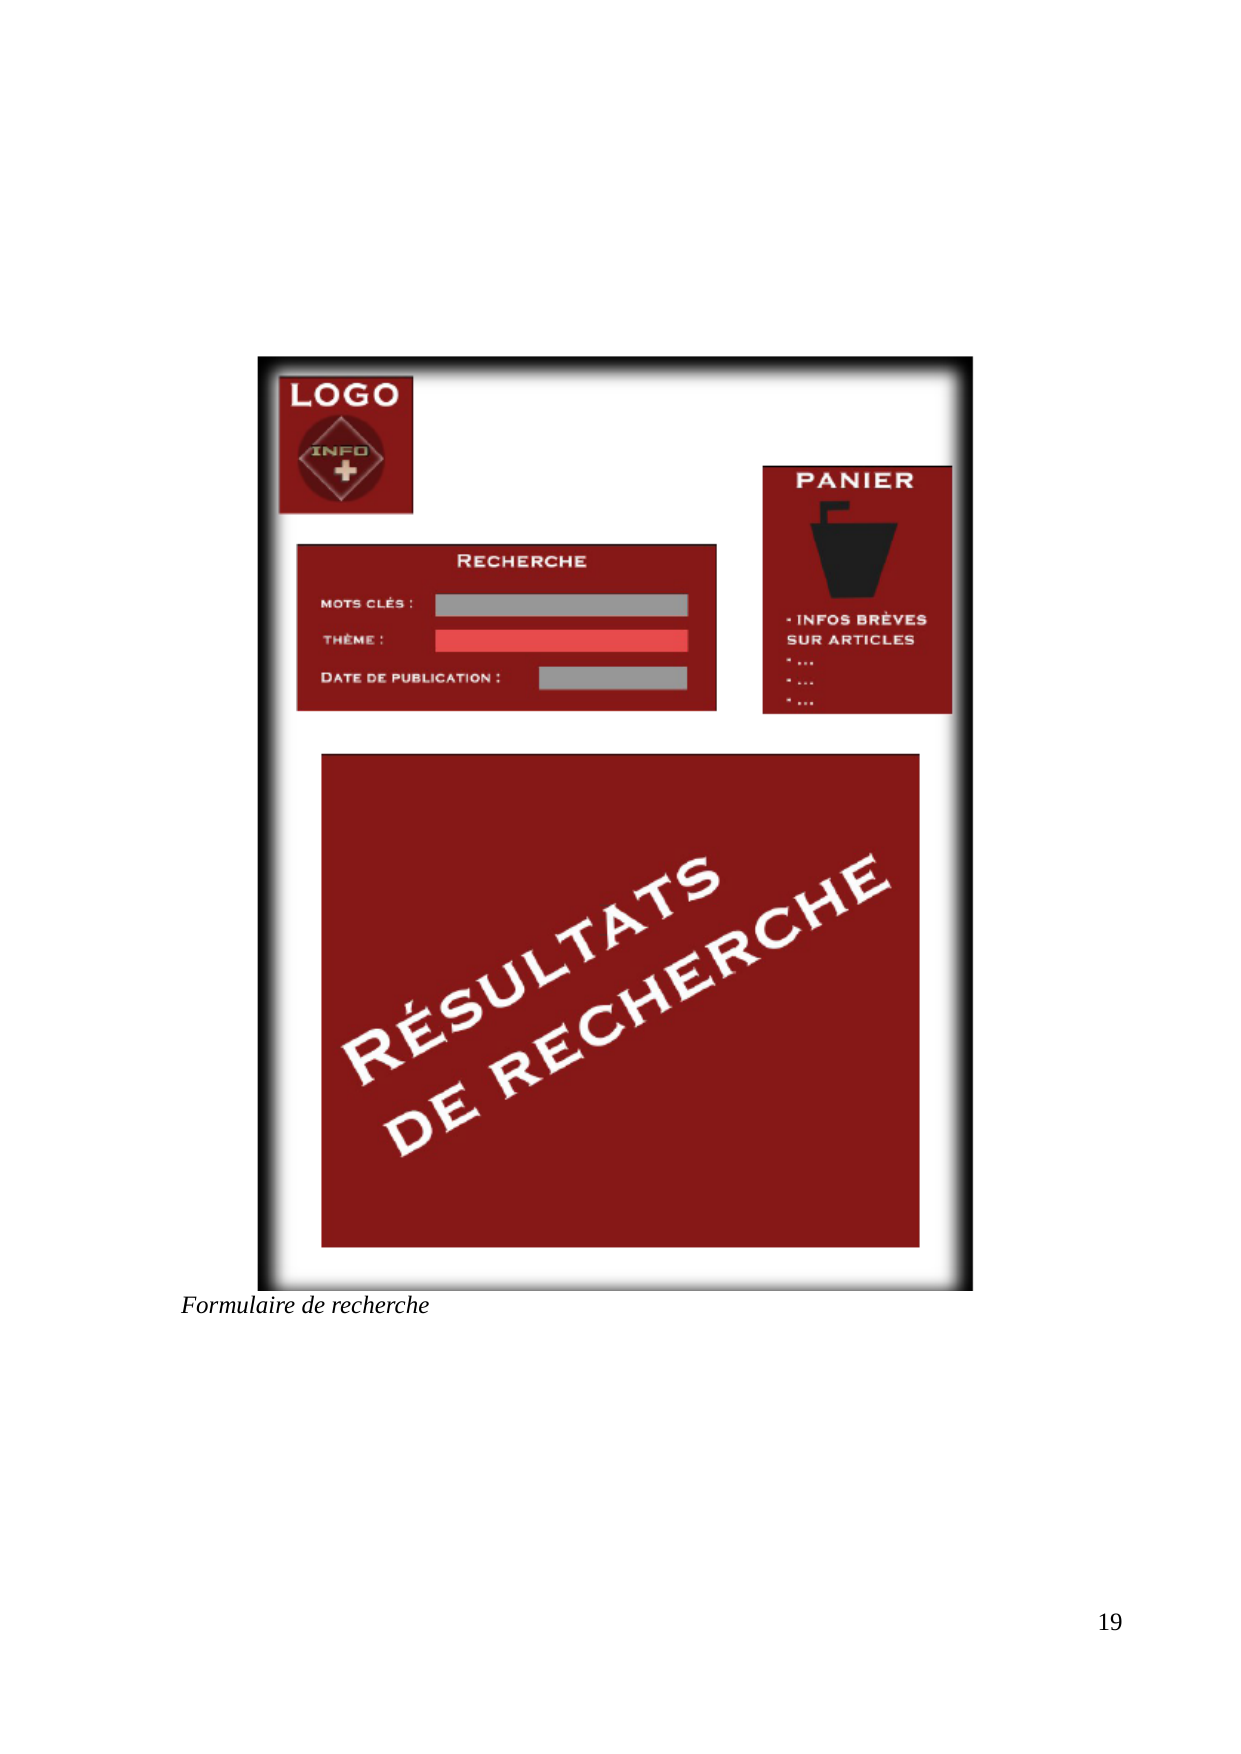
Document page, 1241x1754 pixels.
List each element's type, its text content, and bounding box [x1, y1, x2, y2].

text Formulaire de recherche [181, 1291, 1059, 1319]
